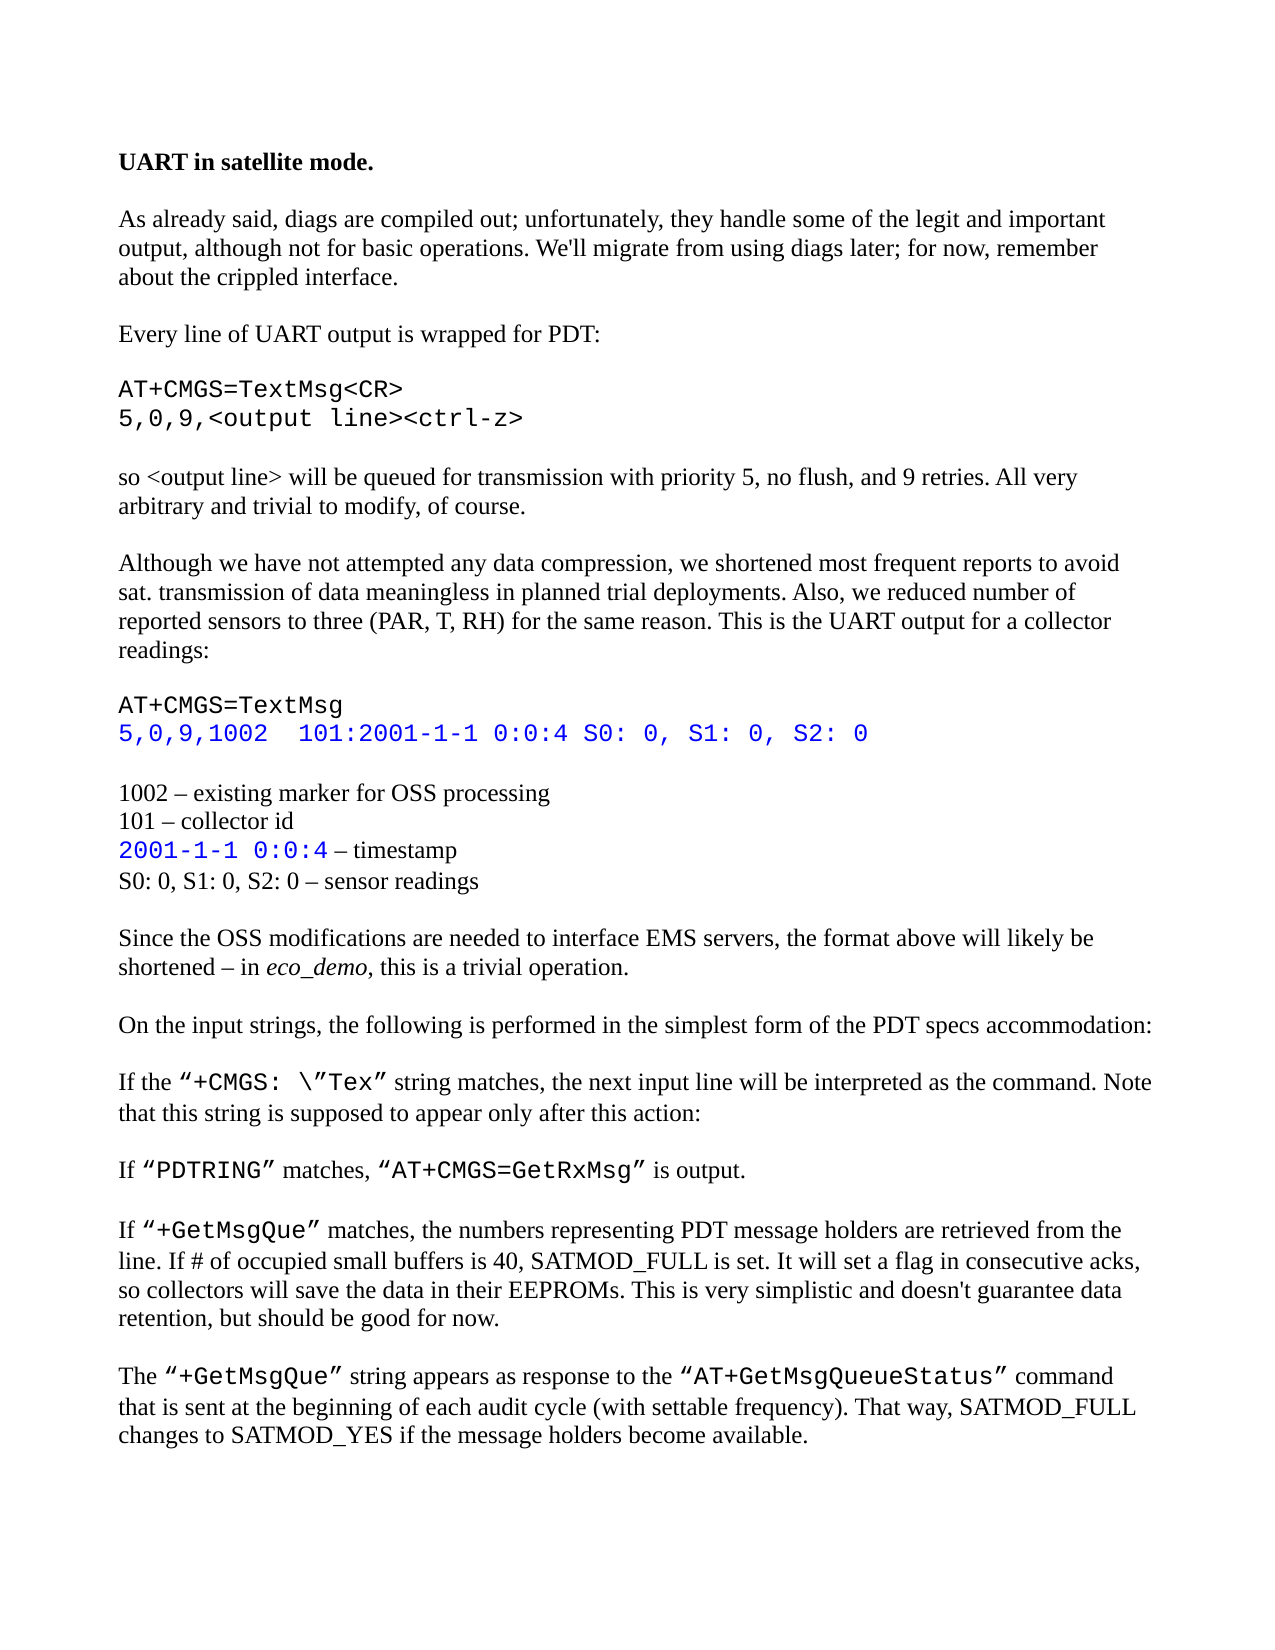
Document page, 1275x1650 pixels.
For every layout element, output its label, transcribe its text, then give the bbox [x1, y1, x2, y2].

text AT+CMGS=TextMsg [118, 692, 1157, 721]
text On the input strings, the following is performed in the simplest form of the PDT specs accommodation: [118, 1010, 1157, 1038]
text 2001-1-1 0:0:4 – timestamp [118, 835, 1157, 866]
text 1002 – existing marker for OSS processing [118, 778, 1157, 806]
text 5,0,9,1002 101:2001-1-1 0:0:4 S0: 0, S1: 0, S2: 0 [118, 721, 1157, 749]
text Although we have not attempted any data compression, we shortened most frequent reports to avoid sat. transmission of data meaningless in planned trial deployments. Also, we reduced number of reported sensors to three (PAR, T, RH) for the same reason. This is the UART output for a collector readings: [118, 548, 1157, 663]
text Every line of UART output is wrapped for PDT: [118, 319, 1157, 348]
text 101 – collector id [118, 806, 1157, 835]
text 5,0,9,<output line><ctrl-z> [118, 405, 1157, 433]
text If “+GetMsgQue” matches, the numbers representing PDT message holders are retrieved from the line. If # of occupied small buffers is 40, SATMOD_FULL is set. It will set a flag in consecutive acks, so collectors will save the data in their EEPROMs. This is very simplistic and doesn't guarantee data retention, but should be good for now. [118, 1215, 1157, 1332]
text AT+CMGS=TextMsg<CR> [118, 377, 1157, 405]
text Since the OSS modifications are needed to interface EMS servers, the format above will likely be shortened – in eco_demo, this is a trivial operation. [118, 923, 1157, 981]
text UART in satellite mode. [118, 147, 1157, 176]
text so <output line> will be queued for transmission with priority 5, no flush, and 9 retries. All very arbitrary and trivial to modify, of course. [118, 462, 1157, 520]
text If “PDTRING” matches, “AT+CMGS=GetRxMsg” is output. [118, 1156, 1157, 1186]
text As already said, diags are compiled out; unfortunately, they handle some of the legit and important output, although not for basic operations. We'll migrate from using diags later; for now, remember about the crippled interface. [118, 204, 1157, 291]
text If the “+CMGS: \”Tex” string matches, the next input line will be interpreted as the command. Note that this string is supposed to appear only after this action: [118, 1067, 1157, 1127]
text S0: 0, S1: 0, S2: 0 – sensor readings [118, 866, 1157, 895]
text The “+GetMsgQue” string appears as response to the “AT+GetMsgQueueStatus” command that is sent at the beginning of each audit cycle (with settable frequency). That way, SATMOD_FULL changes to SATMOD_YES if the message holders become available. [118, 1361, 1157, 1449]
